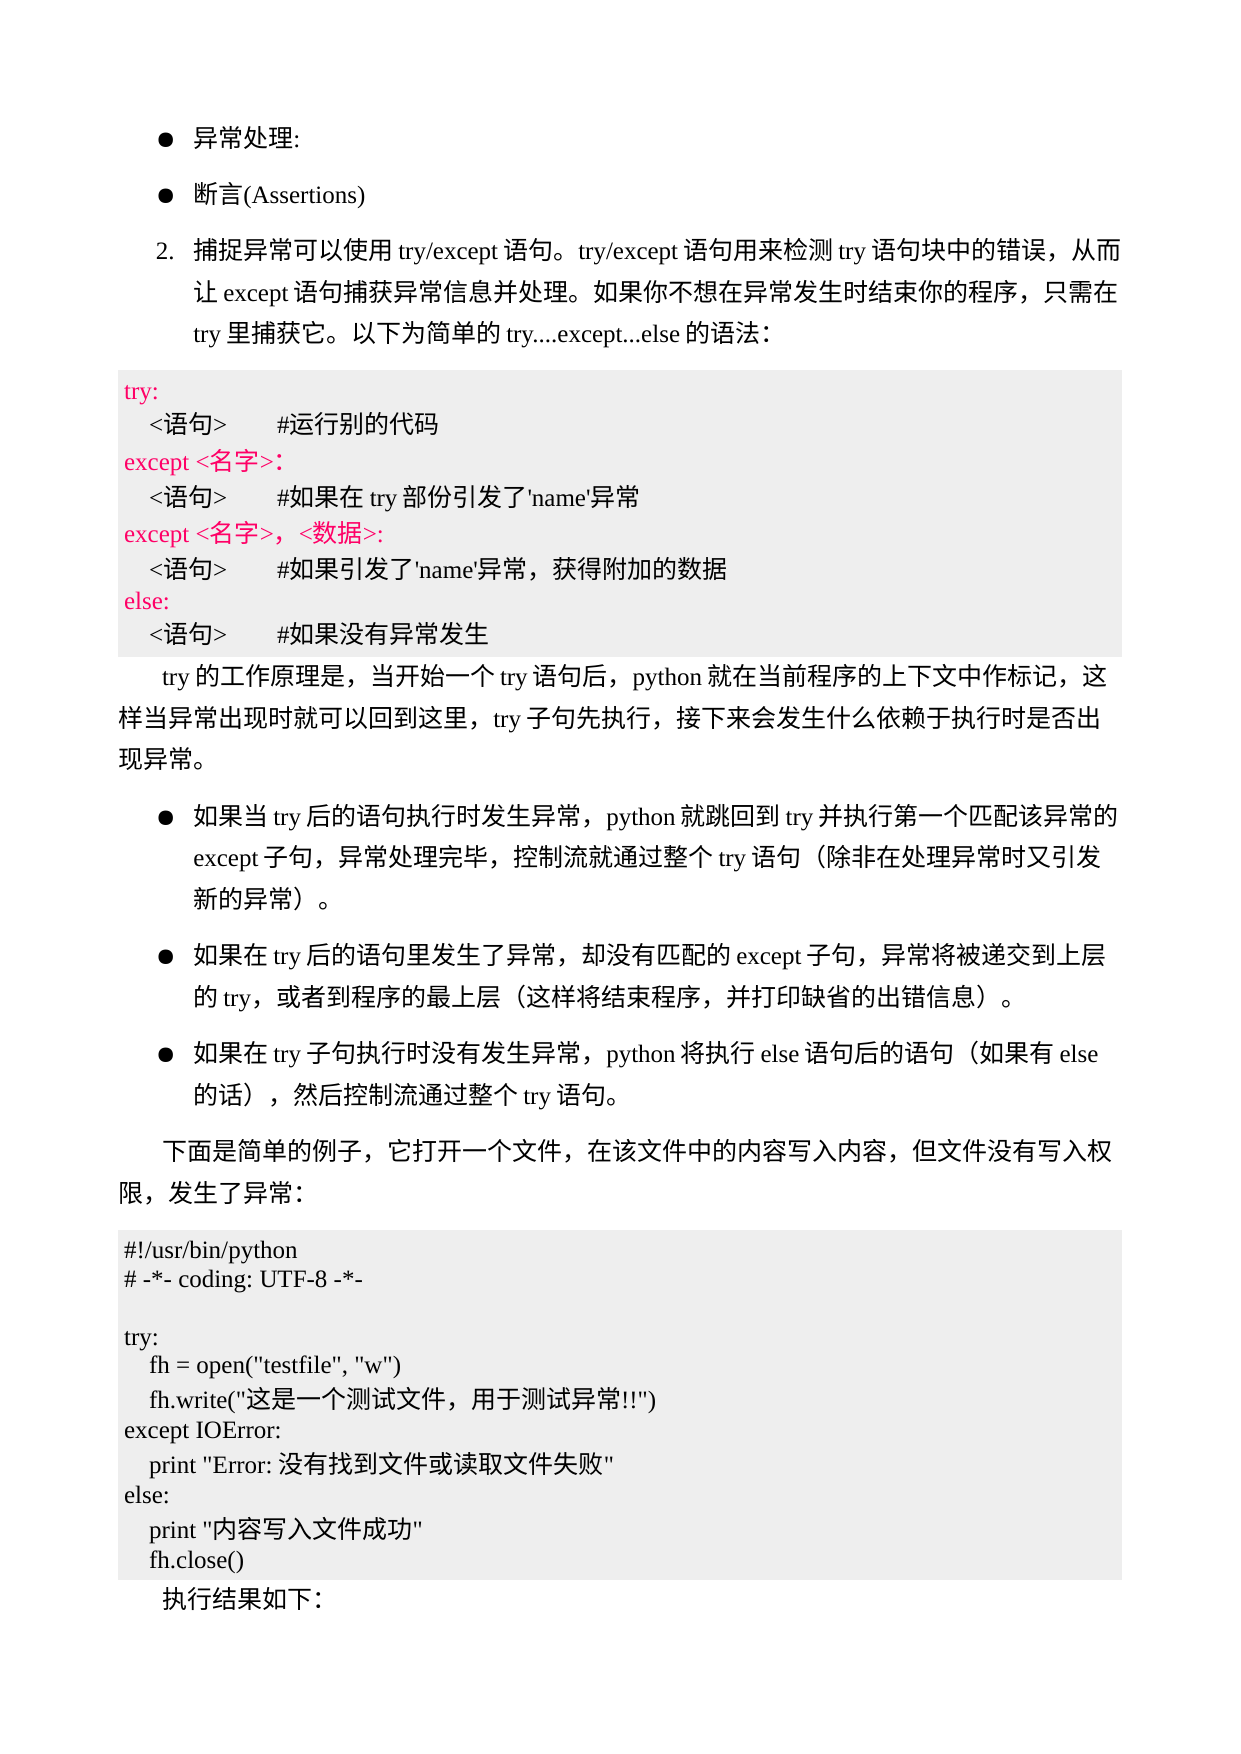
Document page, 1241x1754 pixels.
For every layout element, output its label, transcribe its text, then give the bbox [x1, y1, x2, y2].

list 断言(Assertions) [156, 174, 1122, 211]
list 如果在try后的语句里发生了异常，却没有匹配的except子句，异常将被递交到上层的try，或者到程序的最上层（这样将结束程序，并打印缺省的出错信息）。 [156, 936, 1122, 1014]
list 如果在try子句执行时没有发生异常，python将执行else语句后的语句（如果有else的话），然后控制流通过整个try语句。 [156, 1034, 1122, 1112]
table_header try: <语句> #运行别的代码 except <名字>： <语句> #如果在try部份引发了'name'异常 except <名字>，<数据>: <语句> #如果引发了'name'异常，获得附加的数据 else: <语句> #如果没有异常发生 [118, 370, 1122, 657]
list 捕捉异常可以使用try/except语句。try/except语句用来检测try语句块中的错误，从而让except语句捕获异常信息并处理。如果你不想在异常发生时结束你的程序，只需在try里捕获它。以下为简单的try....except...else的语法： [156, 231, 1122, 350]
text try的工作原理是，当开始一个try语句后，python就在当前程序的上下文中作标记，这样当异常出现时就可以回到这里，try子句先执行，接下来会发生什么依赖于执行时是否出现异常。 [118, 657, 1122, 776]
text 下面是简单的例子，它打开一个文件，在该文件中的内容写入内容，但文件没有写入权限，发生了异常： [118, 1132, 1122, 1209]
text 执行结果如下： [118, 1580, 1122, 1616]
table_header #!/usr/bin/python # -*- coding: UTF-8 -*- try: fh = open("testfile", "w") fh.write("这是一个测试文件，用于测试异常!!") except IOError: print "Error: 没有找到文件或读取文件失败" else: print "内容写入文件成功" fh.close() [118, 1230, 1122, 1580]
list 如果当try后的语句执行时发生异常，python就跳回到try并执行第一个匹配该异常的except子句，异常处理完毕，控制流就通过整个try语句（除非在处理异常时又引发新的异常）。 [156, 796, 1122, 916]
list 异常处理: [156, 118, 1122, 154]
